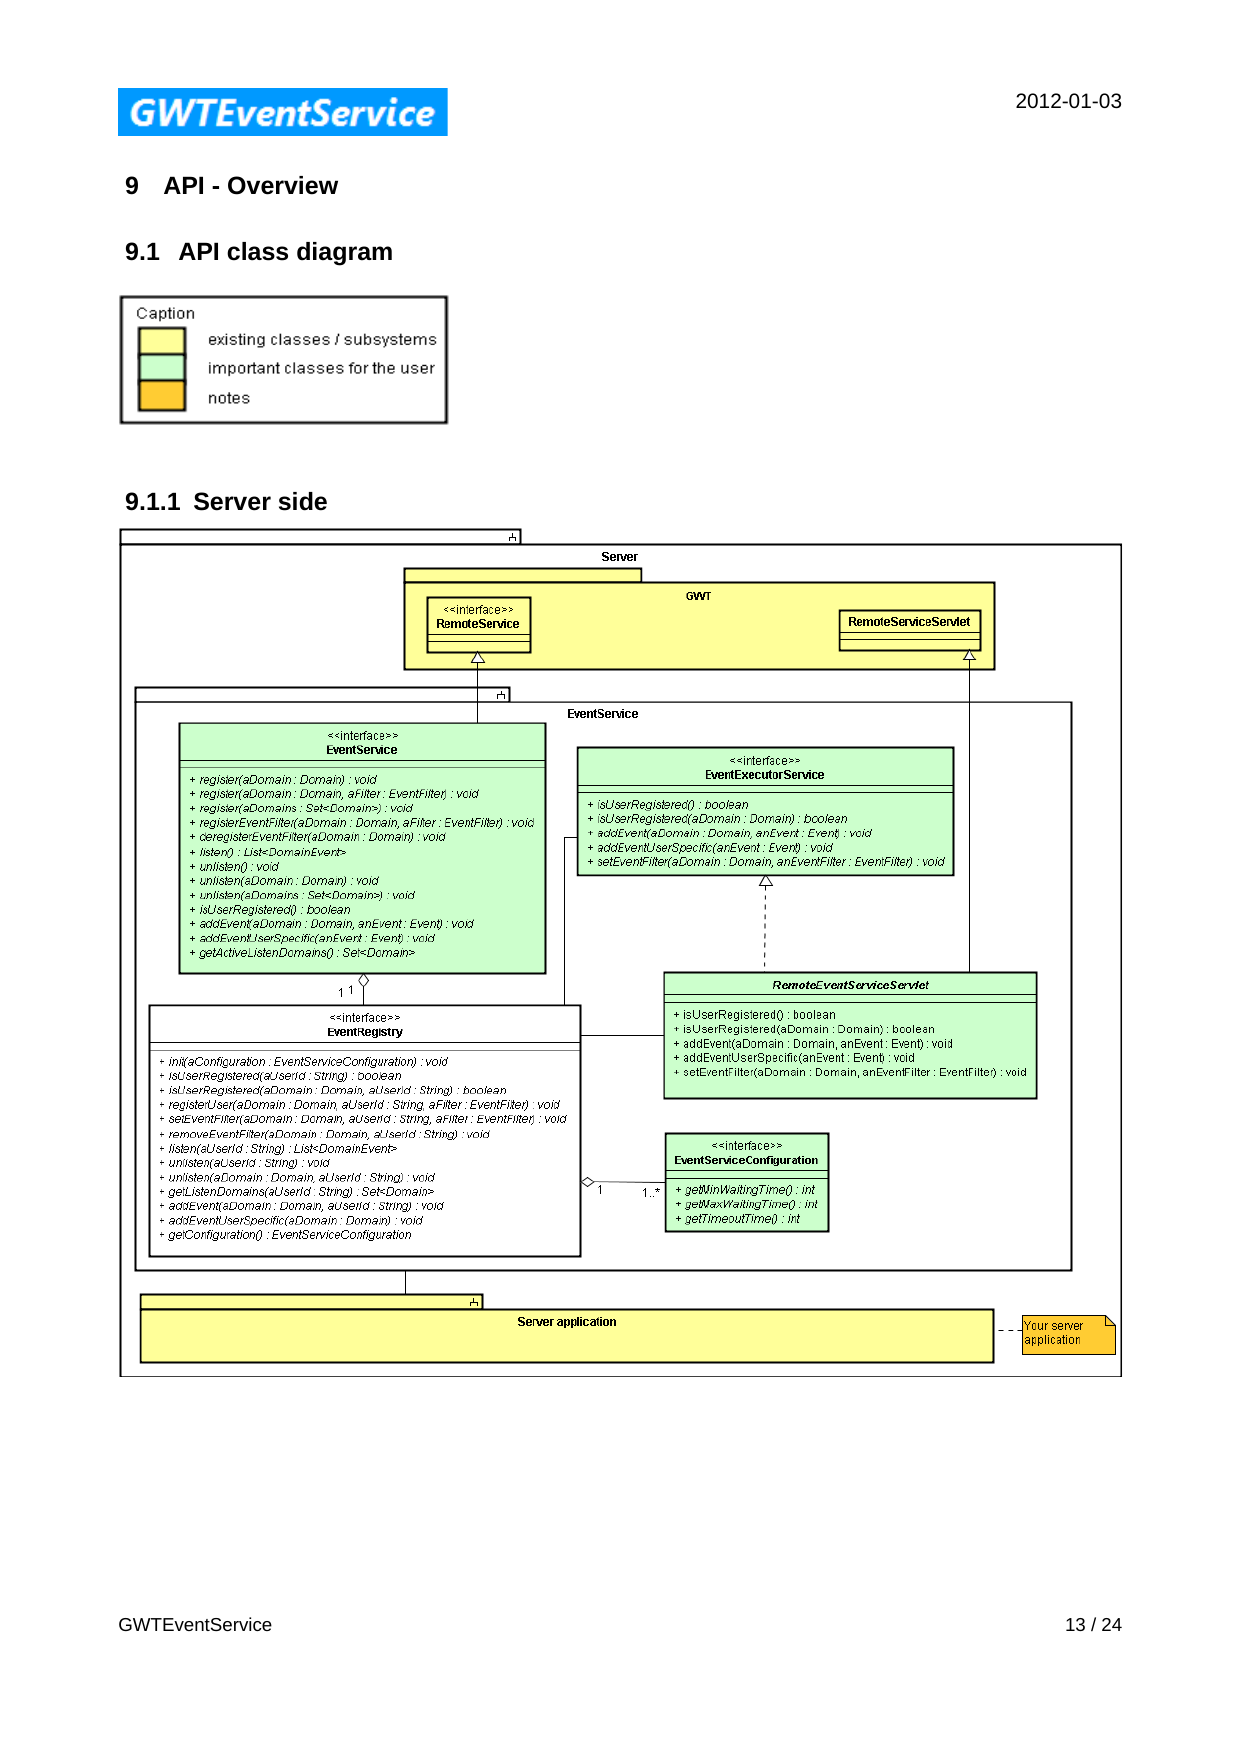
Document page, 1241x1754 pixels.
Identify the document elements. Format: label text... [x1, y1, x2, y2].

picture [118, 88, 448, 136]
picture [118, 289, 457, 426]
subtitle API - Overview [118, 171, 1122, 200]
picture [118, 528, 1123, 1377]
subtitle API class diagram [118, 237, 1122, 266]
subtitle Server side [118, 487, 1122, 516]
